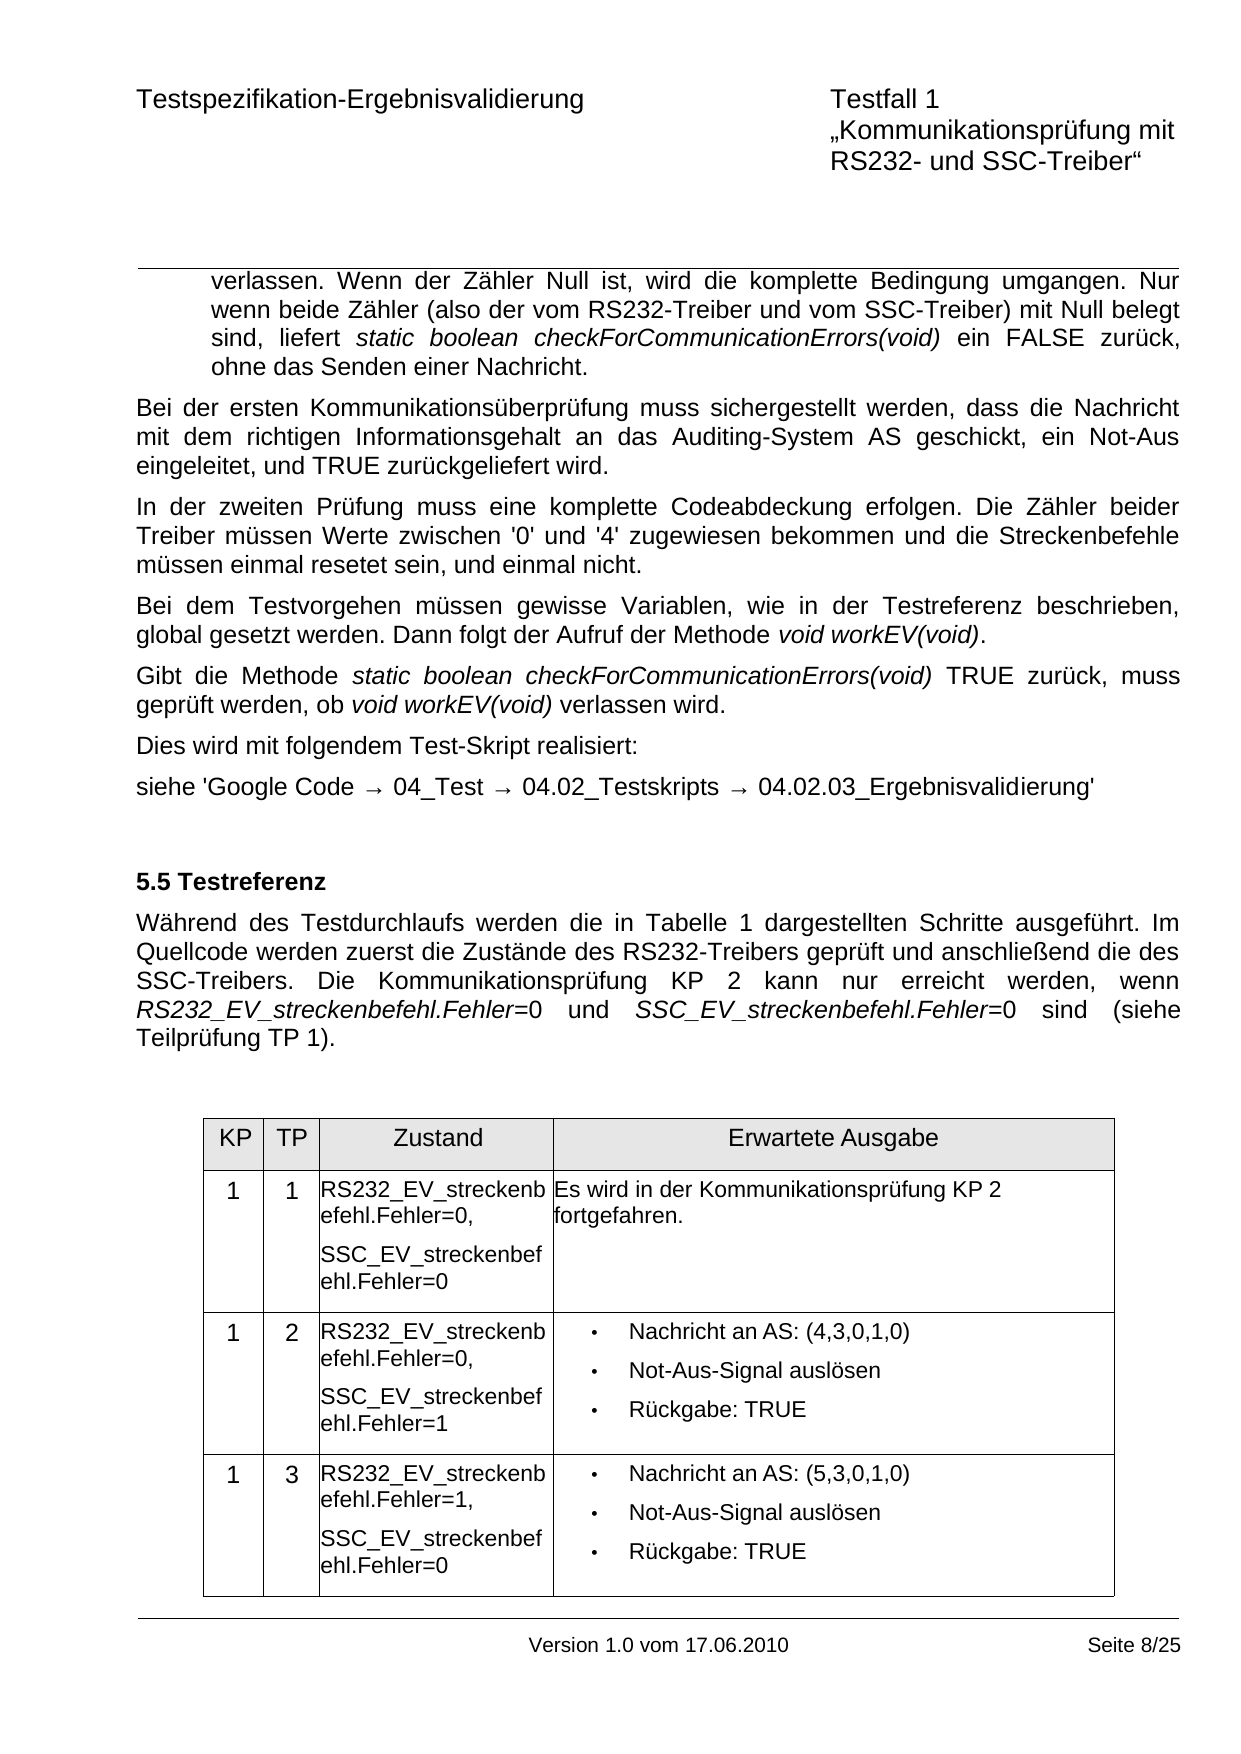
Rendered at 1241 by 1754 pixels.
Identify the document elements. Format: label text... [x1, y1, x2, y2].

table_cell Nachricht an AS: (5,3,0,1,0) Not-Aus-Signal auslösen Rückgabe: TRUE [554, 1455, 1114, 1596]
table_header Zustand [320, 1119, 553, 1170]
text In der zweiten Prüfung muss eine komplette Codeabdeckung erfolgen. Die Zähler beider Treiber müssen Werte zwischen '0' und '4' zugewiesen bekommen und die Streckenbefehle müssen einmal resetet sein, und einmal nicht. [136, 492, 1181, 578]
table_cell 1 [204, 1313, 263, 1454]
table_cell Es wird in der Kommunikationsprüfung KP 2 fortgefahren. [554, 1171, 1114, 1312]
text Bei dem Testvorgehen müssen gewisse Variablen, wie in der Testreferenz beschrieben, global gesetzt werden. Dann folgt der Aufruf der Methode void workEV(void). [136, 591, 1181, 648]
table_header TP [264, 1119, 319, 1170]
text Gibt die Methode static boolean checkForCommunicationErrors(void) TRUE zurück, muss geprüft werden, ob void workEV(void) verlassen wird. [136, 661, 1181, 718]
table_cell 2 [264, 1313, 319, 1454]
table_header KP [204, 1119, 263, 1170]
list Andererseits wird kontrolliert, ob beim letzten Modulaufruf der Streckenbefehl in den Shared-Memory zum RS232-Treiber bzw. SSC-Treiber geschrieben wurde. Es darf maximal dreimal zu keiner Streckenbefehlsschreibung in den Shared-Memory kommen. Wurde dreimal nacheinander nicht in diesen reingeschrieben und wird im aktuellen Methodendurchlauf der Streckenbefehl nicht resetet, wird ein Fehler an das Auditing-System gesendet, ein Not-Aus eingeleitet und TRUE zurückgegeben. Wurde hingegen nur ein- oder zweimal nicht in den Shared-Memory geschrieben, geht nur eine Warnung raus. Ist bei beiden Treibern der Zähler kleiner drei, wird die Methode static boolean checkForCommunicationErrors(void) mit dem Rückgabewert FALSE verlassen. Wenn der Zähler Null ist, wird die komplette Bedingung umgangen. Nur wenn beide Zähler (also der vom RS232-Treiber und vom SSC-Treiber) mit Null belegt sind, liefert static boolean checkForCommunicationErrors(void) ein FALSE zurück, ohne das Senden einer Nachricht. [173, 289, 1181, 381]
table_header Erwartete Ausgabe [554, 1119, 1114, 1170]
text siehe 'Google Code → 04_Test → 04.02_Testskripts → 04.02.03_Ergebnisvalidierung' [136, 772, 1181, 801]
table_cell RS232_EV_streckenbefehl.Fehler=0, SSC_EV_streckenbefehl.Fehler=1 [320, 1313, 553, 1454]
subtitle Testreferenz [136, 867, 1181, 896]
table_cell Nachricht an AS: (4,3,0,1,0) Not-Aus-Signal auslösen Rückgabe: TRUE [554, 1313, 1114, 1454]
table_cell 3 [264, 1455, 319, 1596]
text Dies wird mit folgendem Test-Skript realisiert: [136, 731, 1181, 759]
table_cell RS232_EV_streckenbefehl.Fehler=0, SSC_EV_streckenbefehl.Fehler=0 [320, 1171, 553, 1312]
table_cell 1 [204, 1455, 263, 1596]
table_cell RS232_EV_streckenbefehl.Fehler=1, SSC_EV_streckenbefehl.Fehler=0 [320, 1455, 553, 1596]
table_cell 1 [204, 1171, 263, 1312]
text Bei der ersten Kommunikationsüberprüfung muss sichergestellt werden, dass die Nachricht mit dem richtigen Informationsgehalt an das Auditing-System AS geschickt, ein Not-Aus eingeleitet, und TRUE zurückgeliefert wird. [136, 393, 1181, 479]
text Während des Testdurchlaufs werden die in Tabelle 1 dargestellten Schritte ausgeführt. Im Quellcode werden zuerst die Zustände des RS232-Treibers geprüft und anschließend die des SSC-Treibers. Die Kommunikationsprüfung KP 2 kann nur erreicht werden, wenn RS232_EV_streckenbefehl.Fehler=0 und SSC_EV_streckenbefehl.Fehler=0 sind (siehe Teilprüfung TP 1). [136, 908, 1181, 1052]
table_cell 1 [264, 1171, 319, 1312]
